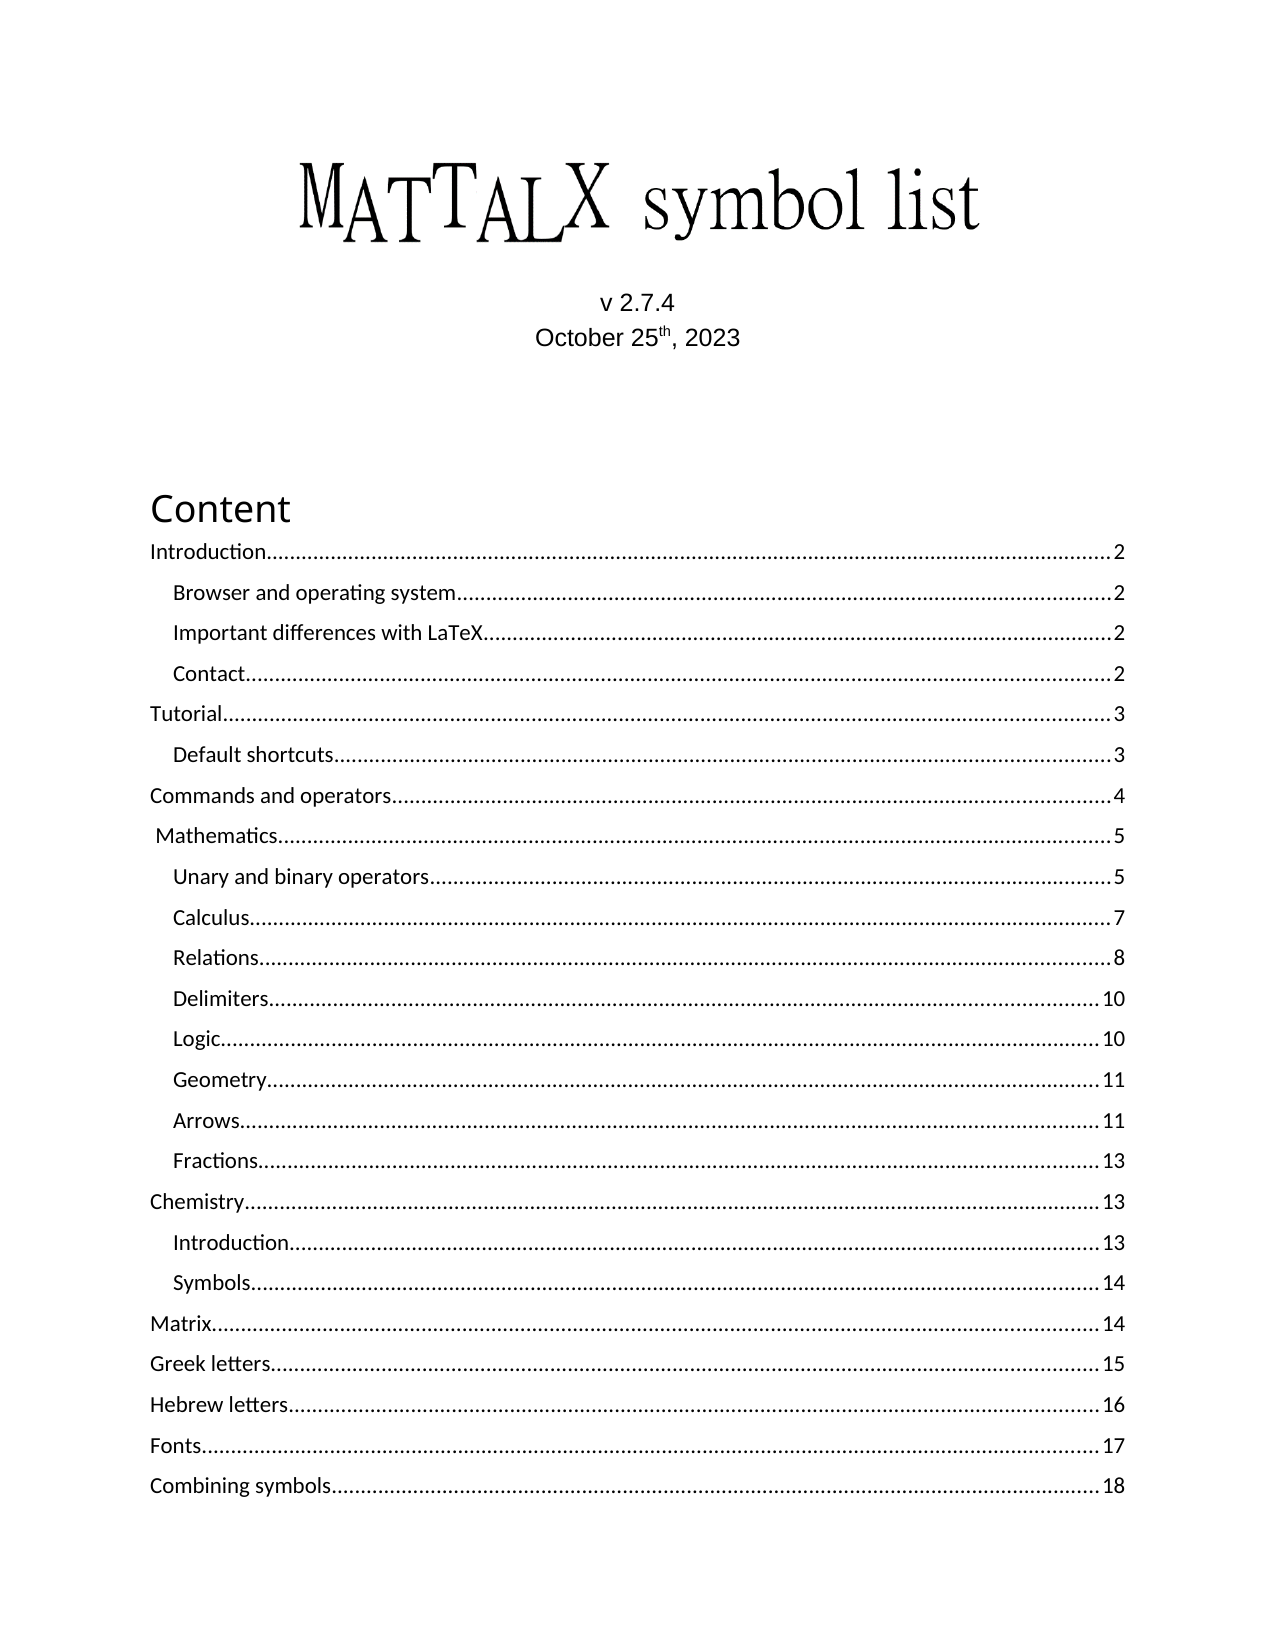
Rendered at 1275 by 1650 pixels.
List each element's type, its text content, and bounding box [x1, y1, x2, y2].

text Geometry 11 [173, 1065, 1125, 1093]
text Fonts 17 [150, 1431, 1125, 1459]
text Important differences with LaTeX 2 [173, 618, 1125, 646]
text Logic 10 [173, 1024, 1125, 1053]
text Chemistry 13 [150, 1187, 1125, 1215]
text Contact 2 [173, 659, 1125, 687]
text Relations 8 [173, 943, 1125, 971]
text October 25th, 2023 [150, 323, 1125, 352]
text Introduction 13 [173, 1228, 1125, 1256]
subtitle Content [150, 482, 1125, 533]
text v 2.7.4 [150, 259, 1125, 317]
text Arrows 11 [173, 1106, 1125, 1134]
text Tutorial 3 [150, 699, 1125, 728]
text Hebrew letters 16 [150, 1390, 1125, 1418]
text Matrix 14 [150, 1309, 1125, 1337]
text Browser and operating system 2 [173, 578, 1125, 606]
text Greek letters 15 [150, 1349, 1125, 1378]
text Calculus 7 [173, 903, 1125, 931]
text Combining symbols 18 [150, 1471, 1125, 1499]
text Delimiters 10 [173, 984, 1125, 1012]
text Commands and operators 4 [150, 781, 1125, 809]
text Symbols 14 [173, 1268, 1125, 1296]
text Fractions 13 [173, 1146, 1125, 1174]
text Mathematics 5 [150, 821, 1125, 849]
picture [281, 150, 994, 254]
text Unary and binary operators 5 [173, 862, 1125, 890]
text Introduction 2 [150, 537, 1125, 565]
text Default shortcuts 3 [173, 740, 1125, 768]
